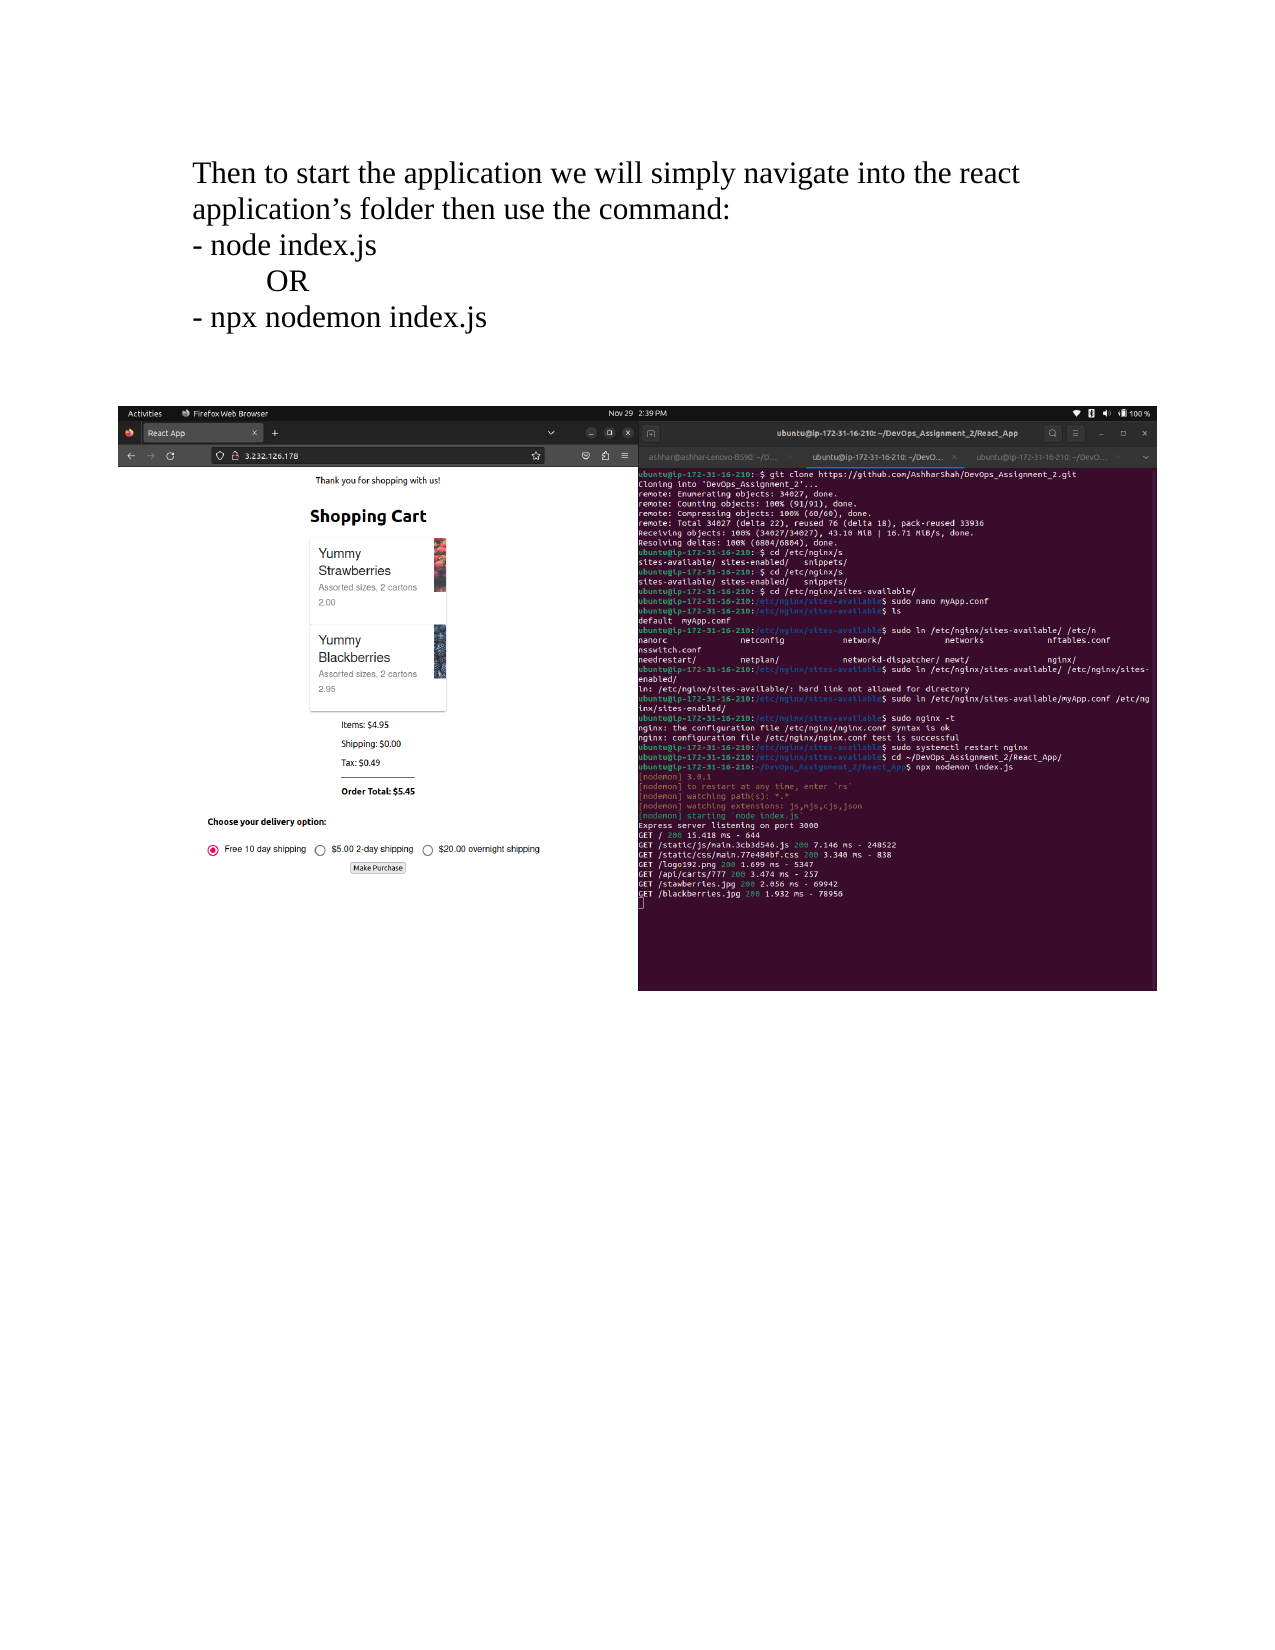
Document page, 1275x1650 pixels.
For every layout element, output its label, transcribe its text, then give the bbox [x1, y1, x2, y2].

text - node index.js [118, 226, 1157, 262]
picture [118, 406, 1157, 991]
text OR [118, 262, 1157, 298]
text Then to start the application we will simply navigate into the react application’s folder then use the command: [118, 154, 1157, 226]
text - npx nodemon index.js [118, 298, 1157, 334]
